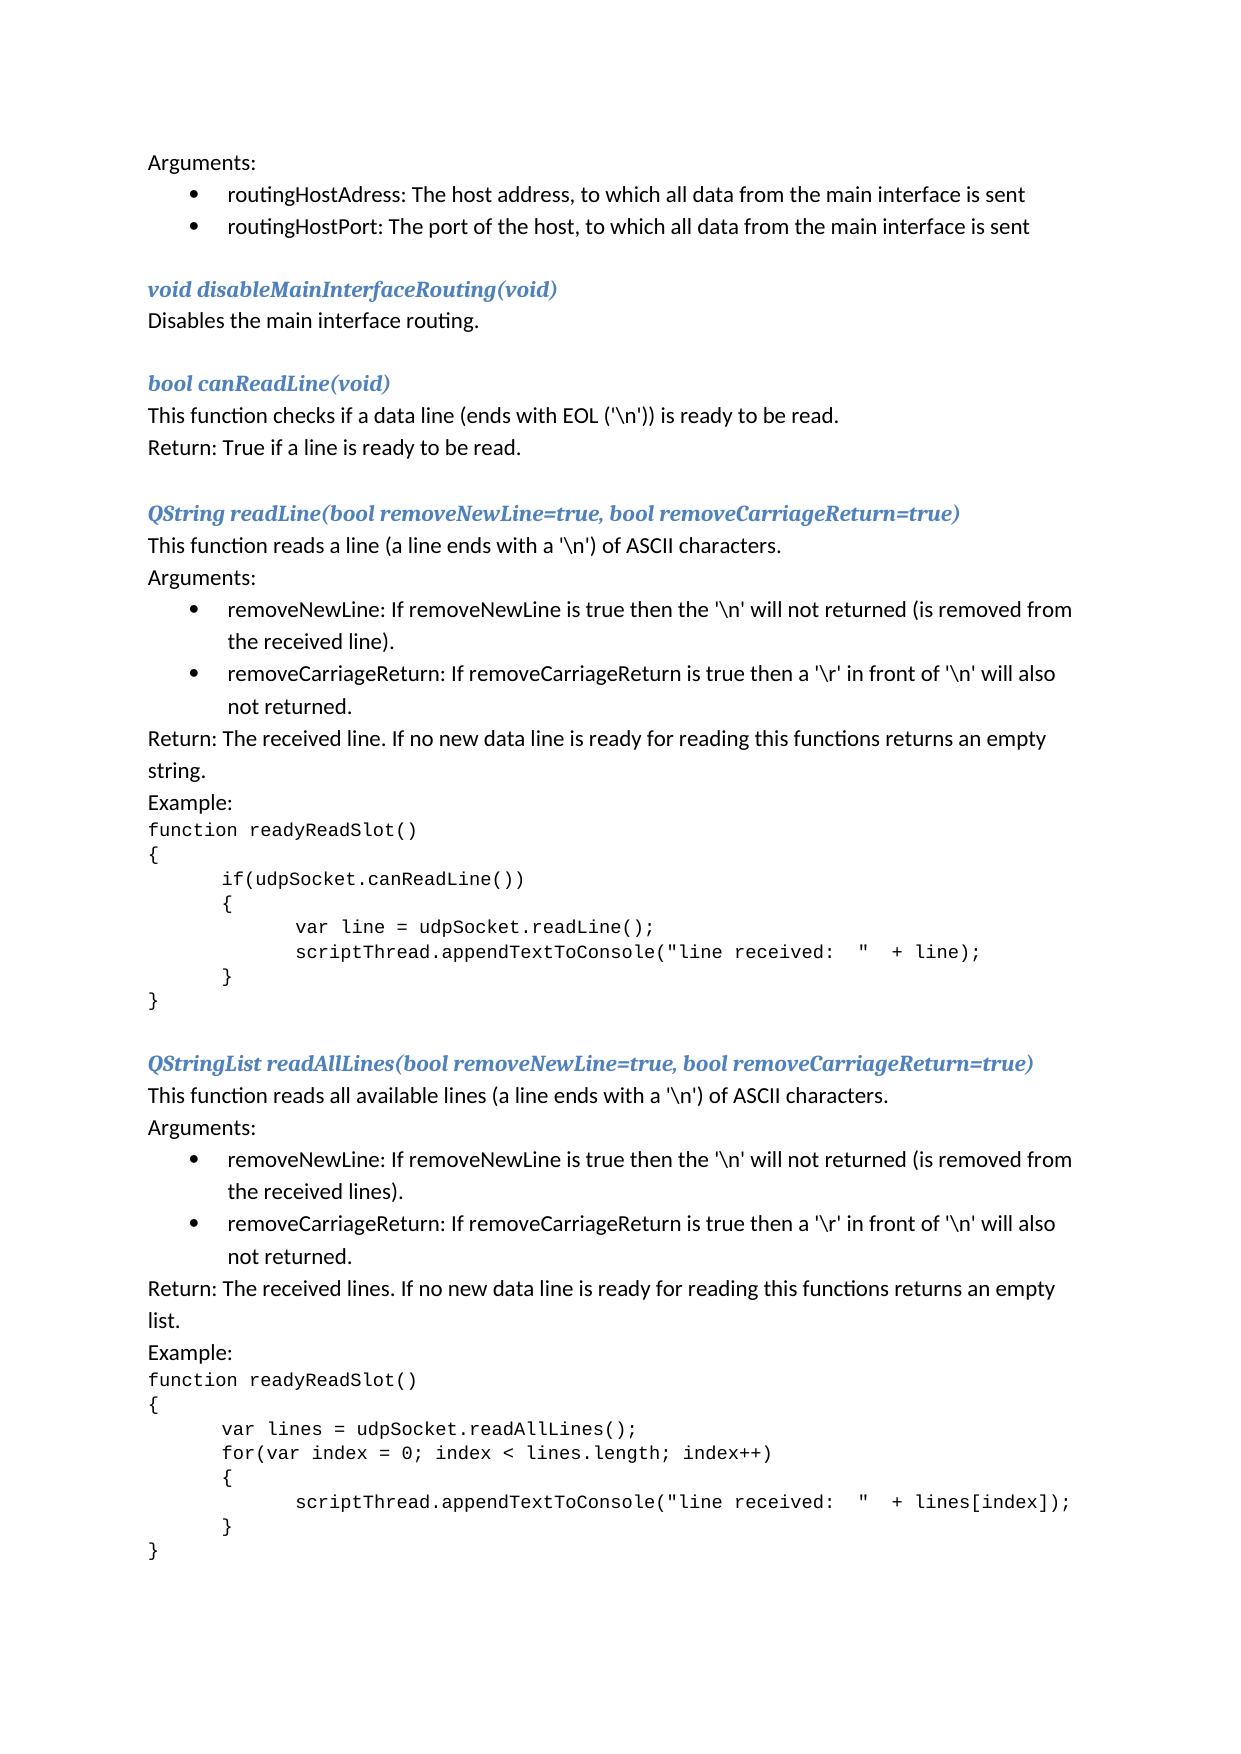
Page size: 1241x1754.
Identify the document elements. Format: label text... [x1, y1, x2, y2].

text Example: [148, 788, 1093, 816]
list removeNewLine: If removeNewLine is true then the '\n' will not returned (is removed from the received lines). [190, 1145, 1093, 1205]
text { [148, 1395, 1093, 1416]
list routingHostAdress: The host address, to which all data from the main interface is sent [190, 180, 1093, 208]
text function readyReadSlot() [148, 821, 1093, 842]
text } [148, 1517, 1093, 1538]
text scriptThread.appendTextToConsole("line received: " + line); [148, 942, 1093, 964]
text { [148, 1468, 1093, 1489]
subtitle void disableMainInterfaceRouting(void) [148, 276, 1093, 303]
text { [148, 894, 1093, 915]
list routingHostPort: The port of the host, to which all data from the main interface is sent [190, 212, 1093, 240]
subtitle bool canReadLine(void) [148, 371, 1093, 397]
text } [148, 991, 1093, 1012]
text Return: True if a line is ready to be read. [148, 433, 1093, 461]
text } [148, 1541, 1093, 1562]
text if(udpSocket.canReadLine()) [148, 869, 1093, 891]
text } [148, 967, 1093, 988]
text Return: The received lines. If no new data line is ready for reading this functions returns an empty list. [148, 1274, 1093, 1334]
subtitle QStringList readAllLines(bool removeNewLine=true, bool removeCarriageReturn=true) [148, 1051, 1093, 1077]
text function readyReadSlot() [148, 1371, 1093, 1392]
list removeNewLine: If removeNewLine is true then the '\n' will not returned (is removed from the received line). [190, 595, 1093, 655]
text This function reads a line (a line ends with a '\n') of ASCII characters. [148, 531, 1093, 559]
subtitle QString readLine(bool removeNewLine=true, bool removeCarriageReturn=true) [148, 501, 1093, 527]
text var line = udpSocket.readLine(); [148, 918, 1093, 939]
text for(var index = 0; index < lines.length; index++) [148, 1444, 1093, 1465]
text This function reads all available lines (a line ends with a '\n') of ASCII characters. [148, 1081, 1093, 1109]
text Arguments: [148, 1113, 1093, 1141]
text Arguments: [148, 148, 1093, 176]
text var lines = udpSocket.readAllLines(); [148, 1419, 1093, 1441]
text Arguments: [148, 563, 1093, 591]
text This function checks if a data line (ends with EOL ('\n')) is ready to be read. [148, 401, 1093, 429]
text { [148, 845, 1093, 866]
text Disables the main interface routing. [148, 307, 1093, 334]
text Example: [148, 1338, 1093, 1366]
list removeCarriageReturn: If removeCarriageReturn is true then a '\r' in front of '\n' will also not returned. [190, 659, 1093, 720]
text Return: The received line. If no new data line is ready for reading this functions returns an empty string. [148, 724, 1093, 784]
list removeCarriageReturn: If removeCarriageReturn is true then a '\r' in front of '\n' will also not returned. [190, 1209, 1093, 1270]
text scriptThread.appendTextToConsole("line received: " + lines[index]); [148, 1492, 1093, 1514]
